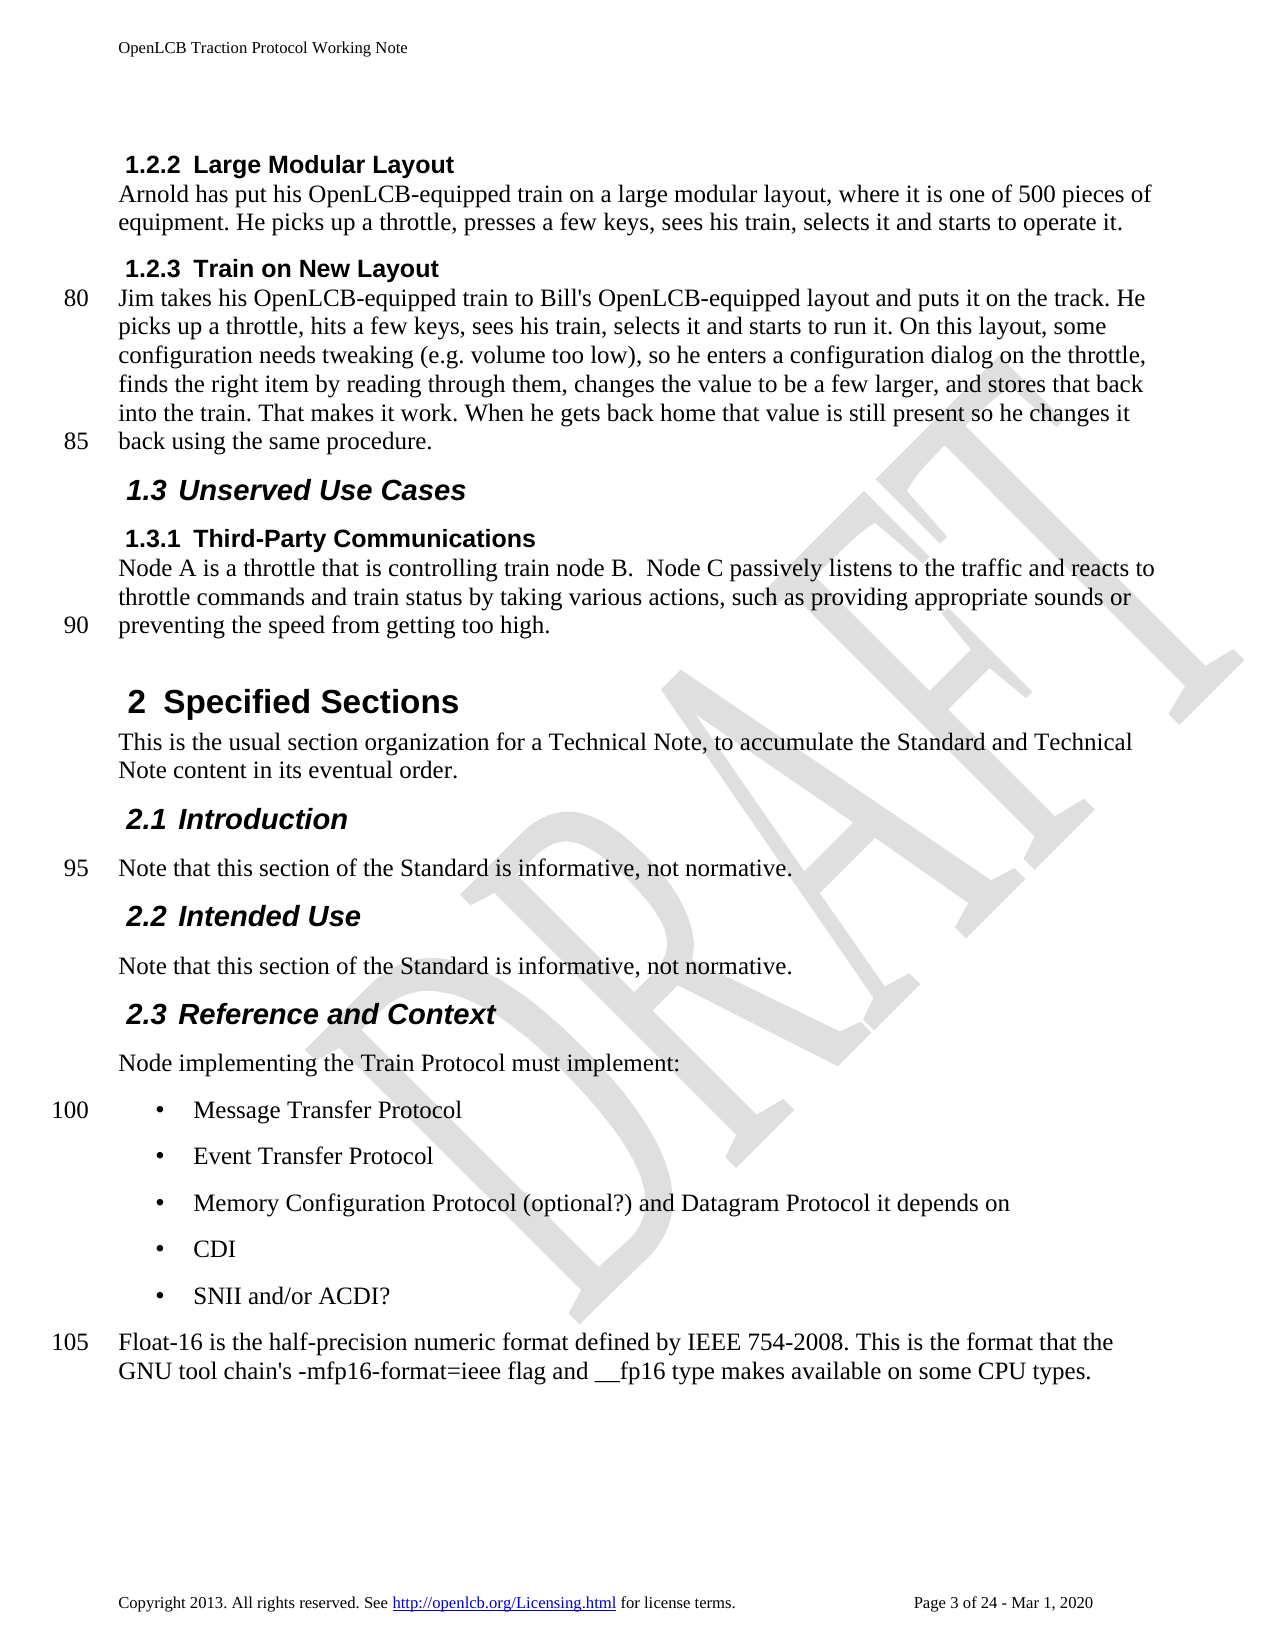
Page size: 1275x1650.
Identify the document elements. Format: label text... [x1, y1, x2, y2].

list [657, 1141, 1157, 1170]
text This is the usual section organization for a Technical Note, to accumulate the Standard and Technical Note content in its eventual order. [767, 727, 981, 784]
subtitle [840, 524, 909, 553]
list [597, 1281, 1157, 1309]
subtitle Reference and Context [118, 997, 356, 1031]
subtitle [973, 899, 1157, 933]
text Note that this section of the Standard is informative, not normative. [118, 951, 579, 979]
text Note that this section of the Standard is informative, not normative. [861, 951, 1157, 979]
subtitle Reference and Context [363, 997, 517, 1031]
text Float-16 is the half-precision numeric format defined by IEEE 754-2008. This is the format that the GNU tool chain's -mfp16-format=ieee flag and __fp16 type makes available on some CPU types. [118, 1327, 1157, 1385]
subtitle [825, 899, 967, 933]
list Message Transfer Protocol [156, 1095, 414, 1124]
list SNII and/or ACDI? [156, 1281, 580, 1309]
text Note that this section of the Standard is informative, not normative. [644, 853, 792, 882]
subtitle [542, 899, 665, 933]
text Node implementing the Train Protocol must implement: [691, 1048, 1157, 1077]
subtitle Train on New Layout [118, 254, 1157, 283]
list [474, 1141, 637, 1170]
text Node implementing the Train Protocol must implement: [381, 1048, 567, 1077]
text This is the usual section organization for a Technical Note, to accumulate the Standard and Technical Note content in its eventual order. [705, 727, 795, 784]
list [644, 1234, 1157, 1263]
list Event Transfer Protocol [156, 1141, 460, 1170]
subtitle [1065, 524, 1157, 553]
list Memory Configuration Protocol (optional?) and Datagram Protocol it depends on [156, 1188, 507, 1217]
text Note that this section of the Standard is informative, not normative. [519, 853, 629, 882]
text Arnold has put his OpenLCB-equipped train on a large modular layout, where it is one of 500 pieces of equipment. He picks up a throttle, presses a few keys, sees his train, selects it and starts to operate it. [118, 179, 1157, 236]
list Message Transfer Protocol [627, 1095, 724, 1124]
subtitle Reference and Context [654, 997, 766, 1031]
subtitle Reference and Context [771, 997, 873, 1031]
text Node A is a throttle that is controlling train node B. Node C passively listens to the traffic and reacts to throttle commands and train status by taking various actions, such as providing appropriate sounds or preventing the speed from getting too high. [817, 553, 1137, 639]
subtitle Unserved Use Cases [118, 473, 901, 506]
subtitle Large Modular Layout [118, 150, 1157, 179]
list Message Transfer Protocol [428, 1095, 608, 1124]
subtitle [1071, 802, 1157, 835]
text Note that this section of the Standard is informative, not normative. [118, 853, 500, 882]
subtitle Intended Use [118, 899, 533, 933]
subtitle [908, 473, 1004, 506]
subtitle [1014, 473, 1157, 506]
list Message Transfer Protocol [738, 1095, 1157, 1124]
text Jim takes his OpenLCB-equipped train to Bill's OpenLCB-equipped layout and puts it on the track. He picks up a throttle, hits a few keys, sees his train, selects it and starts to run it. On this layout, some configuration needs tweaking (e.g. volume too low), so he enters a configuration dialog on the throttle, finds the right item by reading through them, changes the value to be a few larger, and stores that back into the train. That makes it work. When he gets back home that value is still present so he changes it back using the same procedure. [118, 283, 1157, 455]
text Note that this section of the Standard is informative, not normative. [594, 951, 665, 979]
subtitle Third-Party Communications [118, 524, 829, 553]
subtitle [898, 524, 1051, 553]
subtitle [757, 802, 852, 835]
subtitle [1042, 802, 1076, 815]
subtitle [680, 899, 827, 933]
text This is the usual section organization for a Technical Note, to accumulate the Standard and Technical Note content in its eventual order. [118, 727, 725, 784]
subtitle Reference and Context [875, 997, 1157, 1031]
list Memory Configuration Protocol (optional?) and Datagram Protocol it depends on [672, 1188, 1157, 1217]
list [567, 1234, 633, 1263]
subtitle [878, 802, 1032, 835]
text Node implementing the Train Protocol must implement: [585, 1048, 677, 1077]
subtitle Reference and Context [528, 997, 631, 1031]
text Note that this section of the Standard is informative, not normative. [953, 853, 1157, 882]
text This is the usual section organization for a Technical Note, to accumulate the Standard and Technical Note content in its eventual order. [967, 727, 1157, 784]
text Note that this section of the Standard is informative, not normative. [693, 951, 859, 979]
subtitle [949, 682, 1157, 720]
list CDI [156, 1234, 553, 1263]
subtitle Specified Sections [118, 682, 681, 720]
text Node implementing the Train Protocol must implement: [118, 1048, 367, 1077]
subtitle [701, 682, 917, 720]
subtitle Introduction [118, 802, 760, 835]
text Node A is a throttle that is controlling train node B. Node C passively listens to the traffic and reacts to throttle commands and train status by taking various actions, such as providing appropriate sounds or preventing the speed from getting too high. [118, 553, 836, 639]
list Memory Configuration Protocol (optional?) and Datagram Protocol it depends on [521, 1188, 645, 1217]
text Note that this section of the Standard is informative, not normative. [832, 853, 936, 882]
